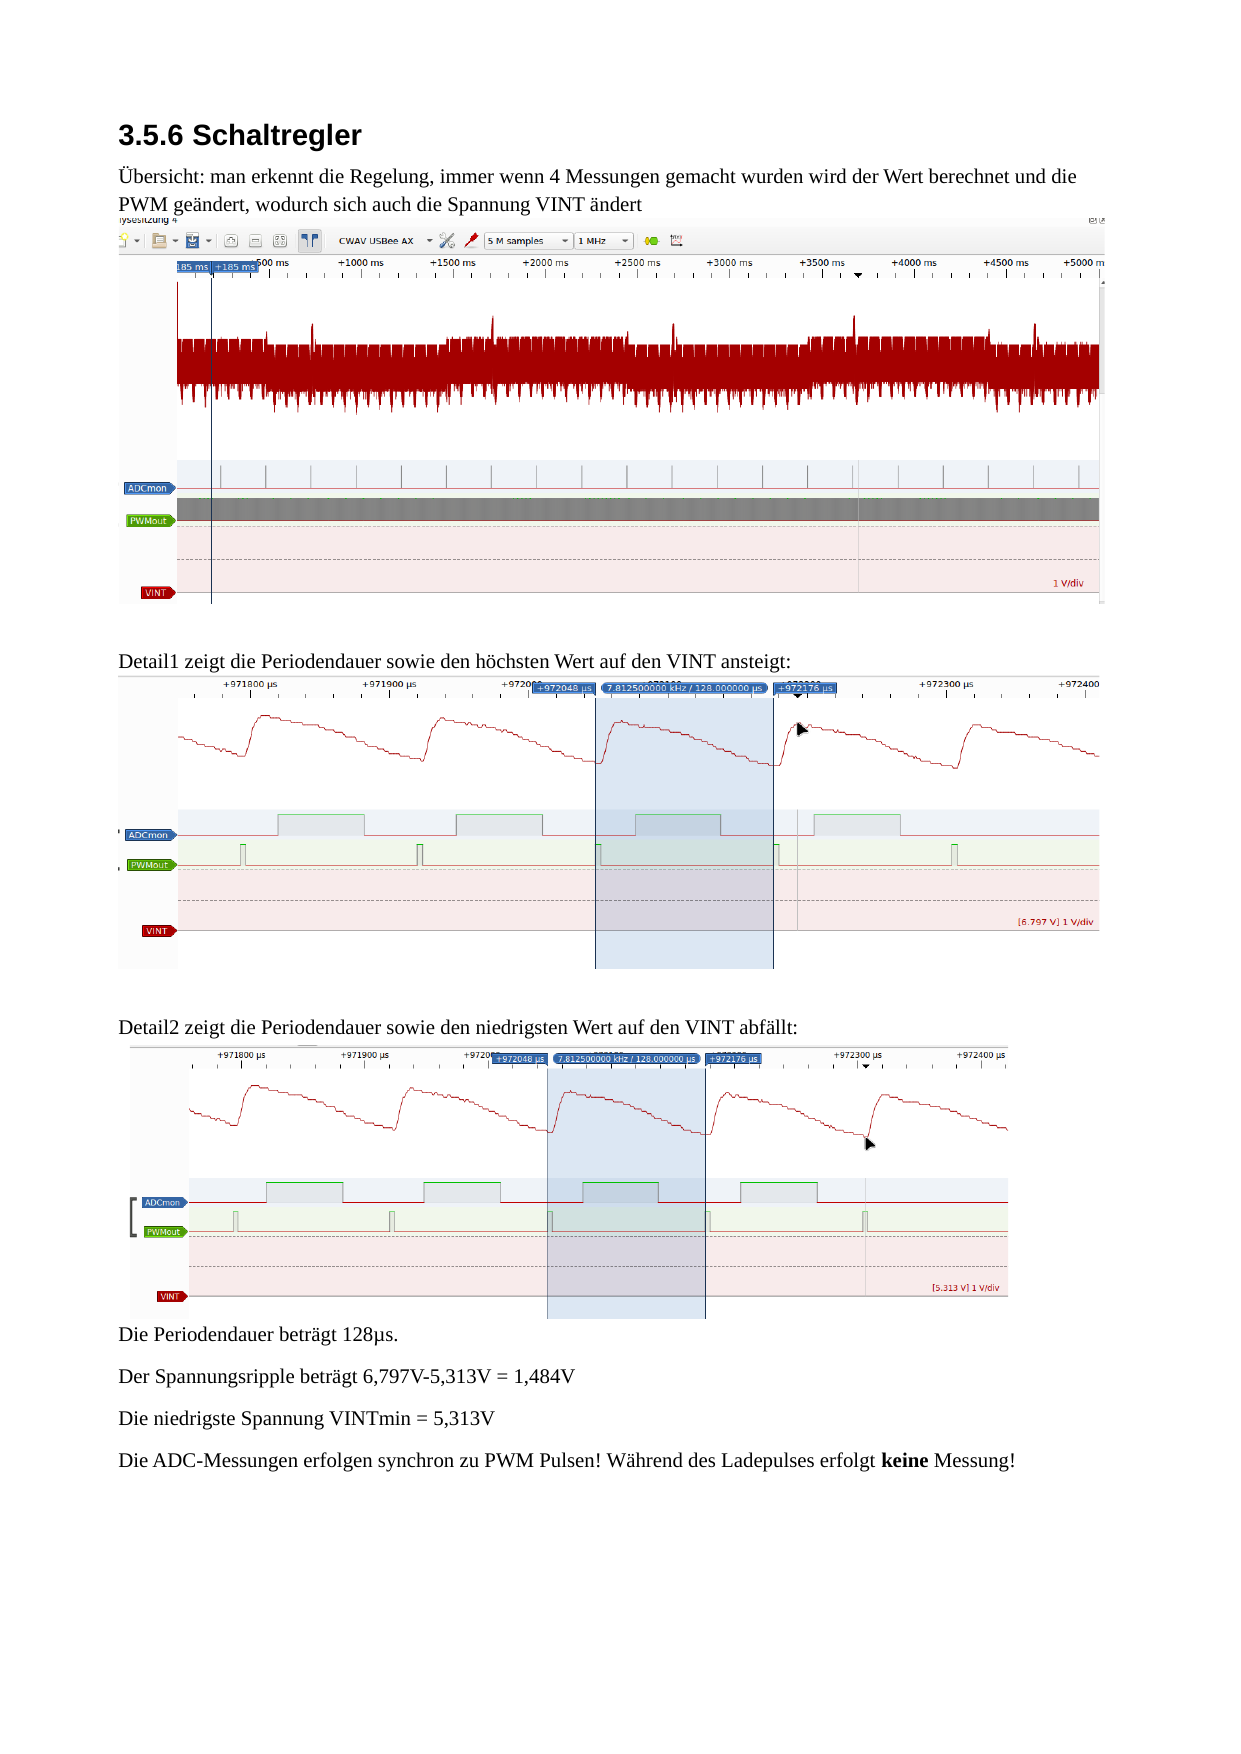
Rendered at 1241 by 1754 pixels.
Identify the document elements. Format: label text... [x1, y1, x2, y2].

text Detail2 zeigt die Periodendauer sowie den niedrigsten Wert auf den VINT abfällt: [118, 1015, 1122, 1039]
text Übersicht: man erkennt die Regelung, immer wenn 4 Messungen gemacht wurden wird der Wert berechnet und die PWM geändert, wodurch sich auch die Spannung VINT ändert [118, 164, 1122, 216]
text Der Spannungsripple beträgt 6,797V-5,313V = 1,484V [118, 1364, 1122, 1388]
picture [129, 1045, 1009, 1319]
picture [118, 675, 1100, 969]
text Die Periodendauer beträgt 128µs. [118, 1057, 1122, 1346]
text Die ADC-Messungen erfolgen synchron zu PWM Pulsen! Während des Ladepulses erfolgt keine Messung! [118, 1448, 1122, 1472]
text Die niedrigste Spannung VINTmin = 5,313V [118, 1406, 1122, 1430]
picture [118, 218, 1105, 604]
text Detail1 zeigt die Periodendauer sowie den höchsten Wert auf den VINT ansteigt: [118, 649, 1122, 673]
subtitle Schaltregler [118, 118, 1122, 152]
